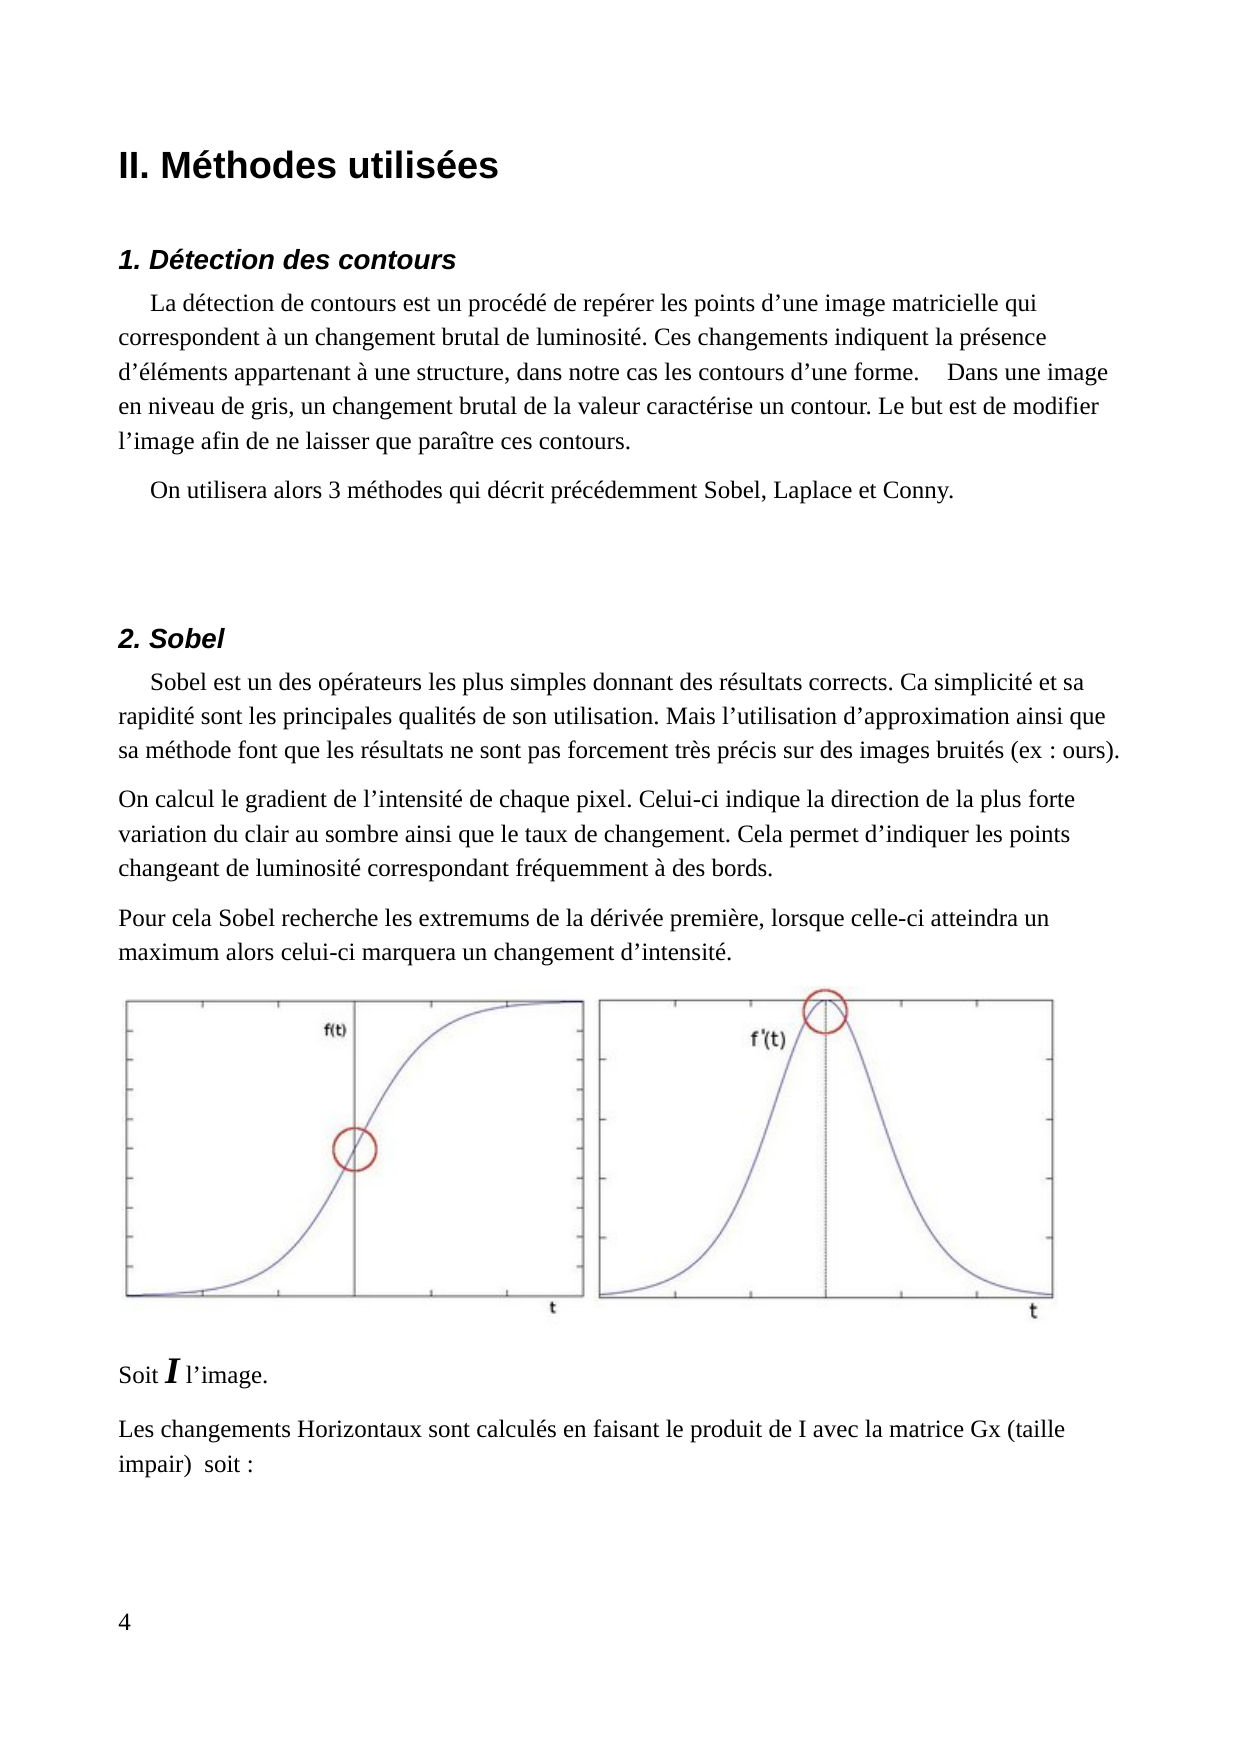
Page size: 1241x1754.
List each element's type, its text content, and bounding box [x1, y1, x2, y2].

text Sobel est un des opérateurs les plus simples donnant des résultats corrects. Ca simplicité et sa rapidité sont les principales qualités de son utilisation. Mais l’utilisation d’approximation ainsi que sa méthode font que les résultats ne sont pas forcement très précis sur des images bruités (ex : ours). [118, 667, 1122, 764]
picture [593, 986, 1058, 1328]
subtitle II. Méthodes utilisées [118, 143, 1122, 187]
subtitle 1. Détection des contours [118, 244, 1122, 276]
text Les changements Horizontaux sont calculés en faisant le produit de I avec la matrice Gx (taille impair) soit : [118, 1414, 1122, 1478]
text Pour cela Sobel recherche les extremums de la dérivée première, lorsque celle-ci atteindra un maximum alors celui-ci marquera un changement d’intensité. [118, 903, 1122, 966]
text Soit I l’image. [118, 1348, 1122, 1391]
text On calcul le gradient de l’intensité de chaque pixel. Celui-ci indique la direction de la plus forte variation du clair au sombre ainsi que le taux de changement. Cela permet d’indiquer les points changeant de luminosité correspondant fréquemment à des bords. [118, 784, 1122, 882]
text La détection de contours est un procédé de repérer les points d’une image matricielle qui correspondent à un changement brutal de luminosité. Ces changements indiquent la présence d’éléments appartenant à une structure, dans notre cas les contours d’une forme. Dans une image en niveau de gris, un changement brutal de la valeur caractérise un contour. Le but est de modifier l’image afin de ne laisser que paraître ces contours. [118, 288, 1122, 455]
picture [121, 987, 591, 1328]
text On utilisera alors 3 méthodes qui décrit précédemment Sobel, Laplace et Conny. [118, 475, 1122, 504]
subtitle 2. Sobel [118, 622, 1122, 654]
